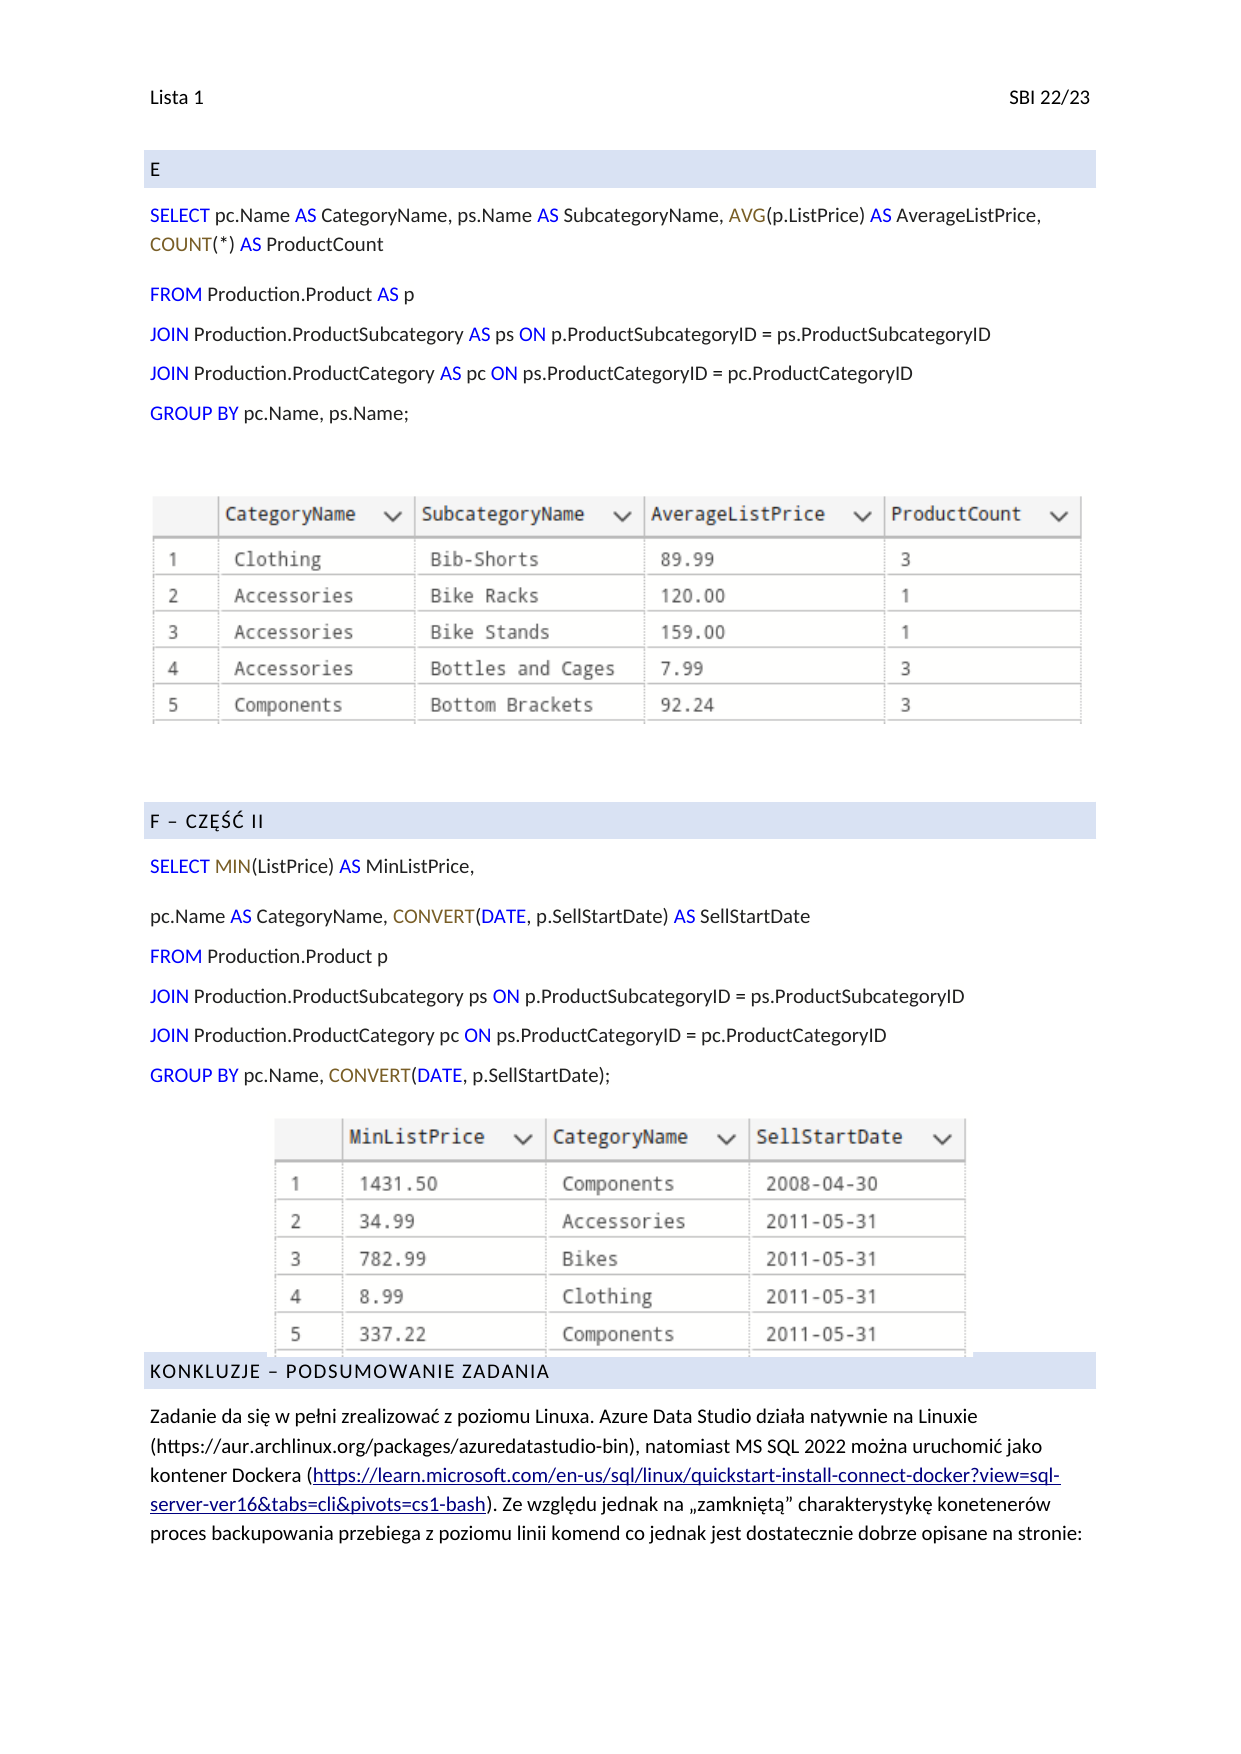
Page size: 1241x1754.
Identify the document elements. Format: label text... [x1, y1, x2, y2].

text JOIN Production.ProductCategory AS pc ON ps.ProductCategoryID = pc.ProductCategoryID [150, 360, 1090, 386]
text Zadanie da się w pełni zrealizować z poziomu Linuxa. Azure Data Studio działa natywnie na Linuxie (https://aur.archlinux.org/packages/azuredatastudio-bin), natomiast MS SQL 2022 można uruchomić jako kontener Dockera (https://learn.microsoft.com/en-us/sql/linux/quickstart-install-connect-docker?view=sql-server-ver16&tabs=cli&pivots=cs1-bash). Ze względu jednak na „zamkniętą” charakterystykę konetenerów proces backupowania przebiega z poziomu linii komend co jednak jest dostatecznie dobrze opisane na stronie: [150, 1404, 1090, 1546]
text FROM Production.Product p [150, 943, 1090, 969]
subtitle E [150, 156, 1090, 182]
picture [150, 489, 1091, 724]
subtitle Konkluzje – podsumowanie zadania [150, 1358, 1090, 1383]
text GROUP BY pc.Name, ps.Name; [150, 400, 1090, 425]
picture [267, 1111, 974, 1357]
text JOIN Production.ProductSubcategory AS ps ON p.ProductSubcategoryID = ps.ProductSubcategoryID [150, 321, 1090, 346]
text SELECT MIN(ListPrice) AS MinListPrice, [150, 854, 1090, 879]
text JOIN Production.ProductCategory pc ON ps.ProductCategoryID = pc.ProductCategoryID [150, 1022, 1090, 1048]
text SELECT pc.Name AS CategoryName, ps.Name AS SubcategoryName, AVG(p.ListPrice) AS AverageListPrice, COUNT(*) AS ProductCount [150, 202, 1090, 257]
text pc.Name AS CategoryName, CONVERT(DATE, p.SellStartDate) AS SellStartDate [150, 904, 1090, 929]
text JOIN Production.ProductSubcategory ps ON p.ProductSubcategoryID = ps.ProductSubcategoryID [150, 983, 1090, 1008]
subtitle F – Część ii [150, 808, 1090, 833]
text GROUP BY pc.Name, CONVERT(DATE, p.SellStartDate); [150, 1062, 1090, 1087]
text FROM Production.Product AS p [150, 281, 1090, 307]
